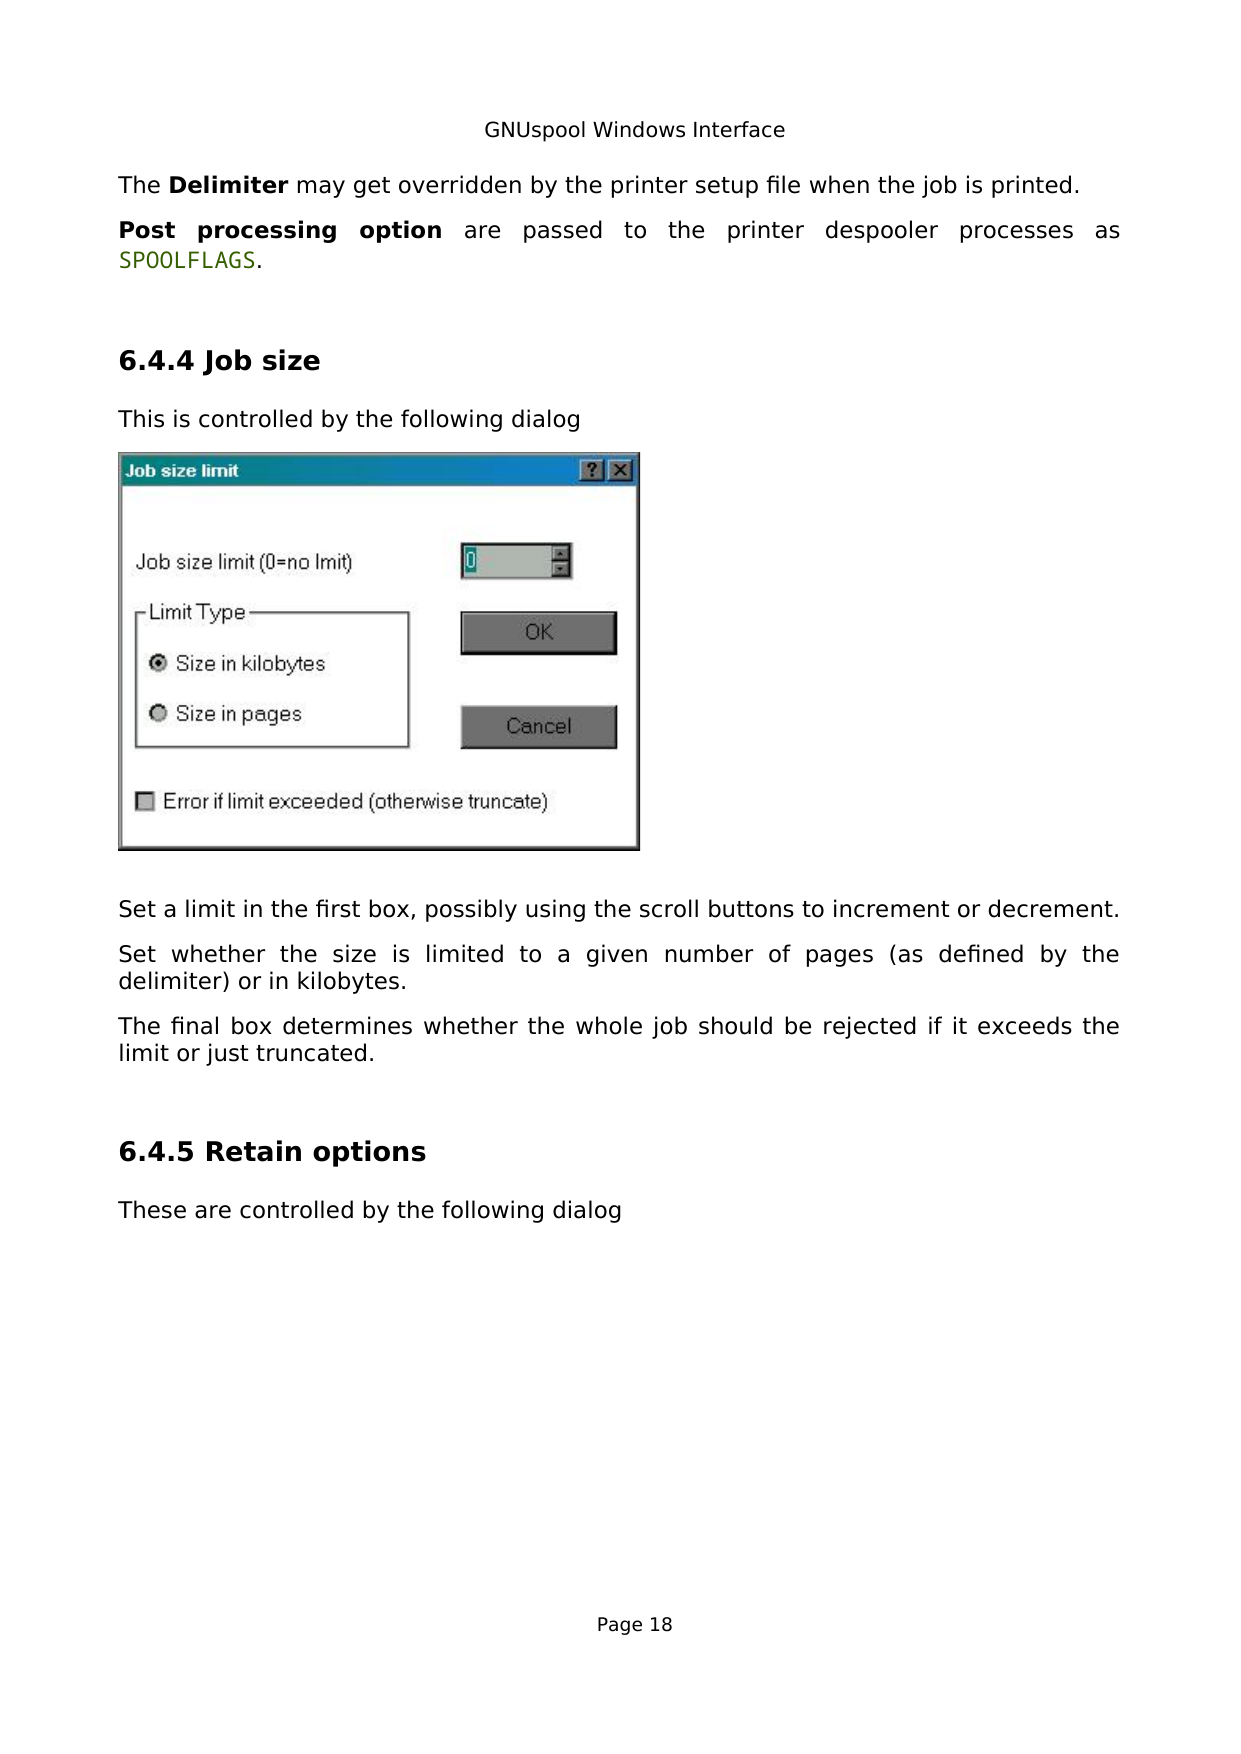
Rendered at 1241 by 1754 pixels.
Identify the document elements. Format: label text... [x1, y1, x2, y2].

text Post processing option are passed to the printer despooler processes as SPOOLFLAGS. [118, 217, 1122, 275]
text Set whether the size is limited to a given number of pages (as defined by the delimiter) or in kilobytes. [118, 941, 1122, 995]
text Set a limit in the first box, possibly using the scroll buttons to increment or decrement. [118, 896, 1122, 923]
picture [118, 452, 640, 851]
subtitle Retain options [118, 1137, 1122, 1168]
text The final box determines whether the whole job should be rejected if it exceeds the limit or just truncated. [118, 1013, 1122, 1067]
subtitle Job size [118, 345, 1122, 376]
text This is controlled by the following dialog [118, 406, 1122, 433]
text These are controlled by the following dialog [118, 1197, 1122, 1224]
text The Delimiter may get overridden by the printer setup file when the job is printed. [118, 172, 1122, 199]
